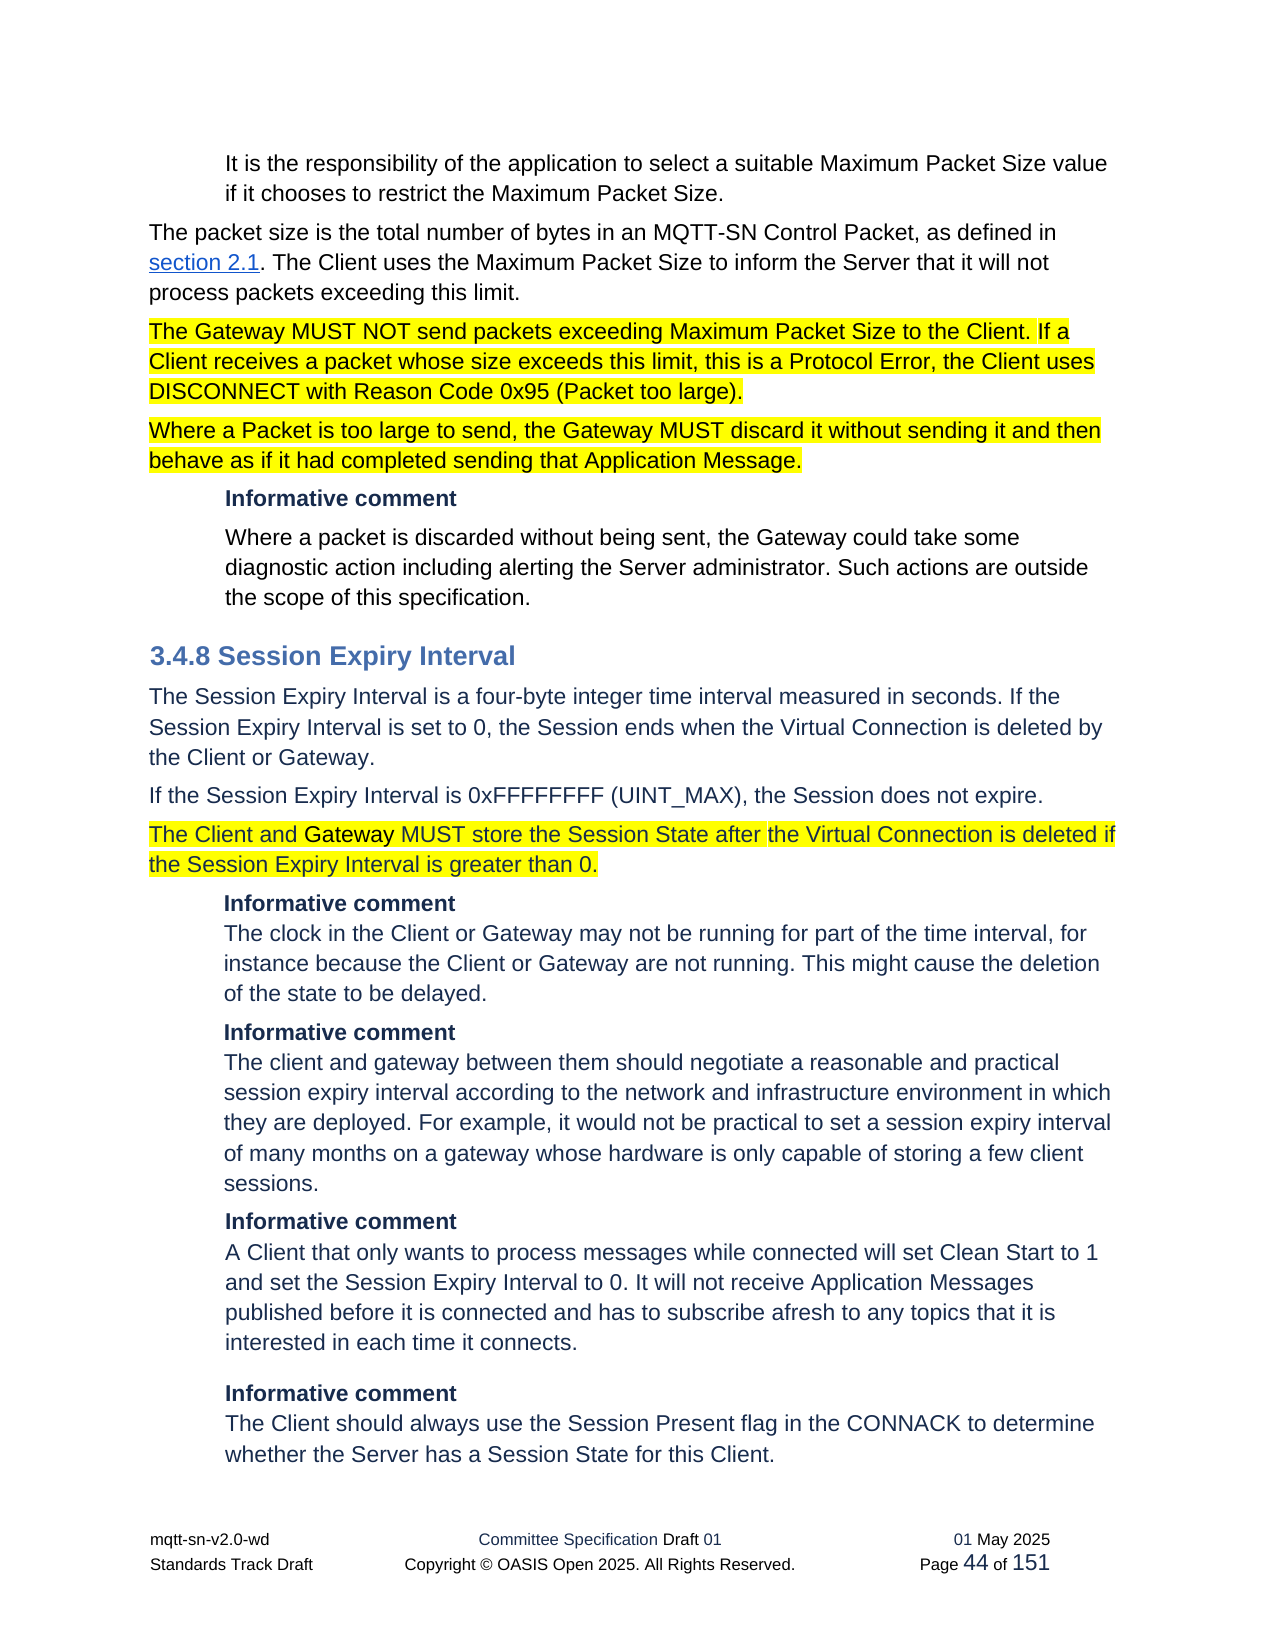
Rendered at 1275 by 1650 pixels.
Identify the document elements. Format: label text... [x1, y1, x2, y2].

text The Client should always use the Session Present flag in the CONNACK to determine whether the Server has a Session State for this Client. [225, 1410, 1125, 1467]
text Informative comment [225, 1208, 1125, 1235]
text Informative comment [225, 485, 1124, 512]
text The Client and Gateway MUST store the Session State after the Virtual Connection is deleted if the Session Expiry Interval is greater than 0. [148, 821, 1124, 877]
text If the Session Expiry Interval is 0xFFFFFFFF (UINT_MAX), the Session does not expire. [148, 782, 1124, 809]
text It is the responsibility of the application to select a suitable Maximum Packet Size value if it chooses to restrict the Maximum Packet Size. [225, 150, 1124, 207]
text Informative comment [223, 1019, 1124, 1045]
text The client and gateway between them should negotiate a reasonable and practical session expiry interval according to the network and infrastructure environment in which they are deployed. For example, it would not be practical to set a session expiry interval of many months on a gateway whose hardware is only capable of storing a few client sessions. [223, 1049, 1124, 1196]
text Informative comment [223, 889, 1124, 916]
text Where a Packet is too large to send, the Gateway MUST discard it without sending it and then behave as if it had completed sending that Application Message. [148, 417, 1124, 473]
text The clock in the Client or Gateway may not be running for part of the time interval, for instance because the Client or Gateway are not running. This might cause the deletion of the state to be delayed. [223, 920, 1124, 1007]
subtitle 3.4.8 Session Expiry Interval [150, 639, 1124, 671]
text The Session Expiry Interval is a four-byte integer time interval measured in seconds. If the Session Expiry Interval is set to 0, the Session ends when the Virtual Connection is deleted by the Client or Gateway. [148, 683, 1124, 770]
text Informative comment [225, 1380, 1125, 1407]
text Where a packet is discarded without being sent, the Gateway could take some diagnostic action including alerting the Server administrator. Such actions are outside the scope of this specification. [225, 524, 1124, 611]
text The packet size is the total number of bytes in an MQTT-SN Control Packet, as defined in section 2.1. The Client uses the Maximum Packet Size to inform the Server that it will not process packets exceeding this limit. [148, 219, 1124, 306]
text The Gateway MUST NOT send packets exceeding Maximum Packet Size to the Client. If a Client receives a packet whose size exceeds this limit, this is a Protocol Error, the Client uses DISCONNECT with Reason Code 0x95 (Packet too large). [148, 318, 1124, 404]
text A Client that only wants to process messages while connected will set Clean Start to 1 and set the Session Expiry Interval to 0. It will not receive Application Messages published before it is connected and has to subscribe afresh to any topics that it is interested in each time it connects. [225, 1238, 1125, 1356]
